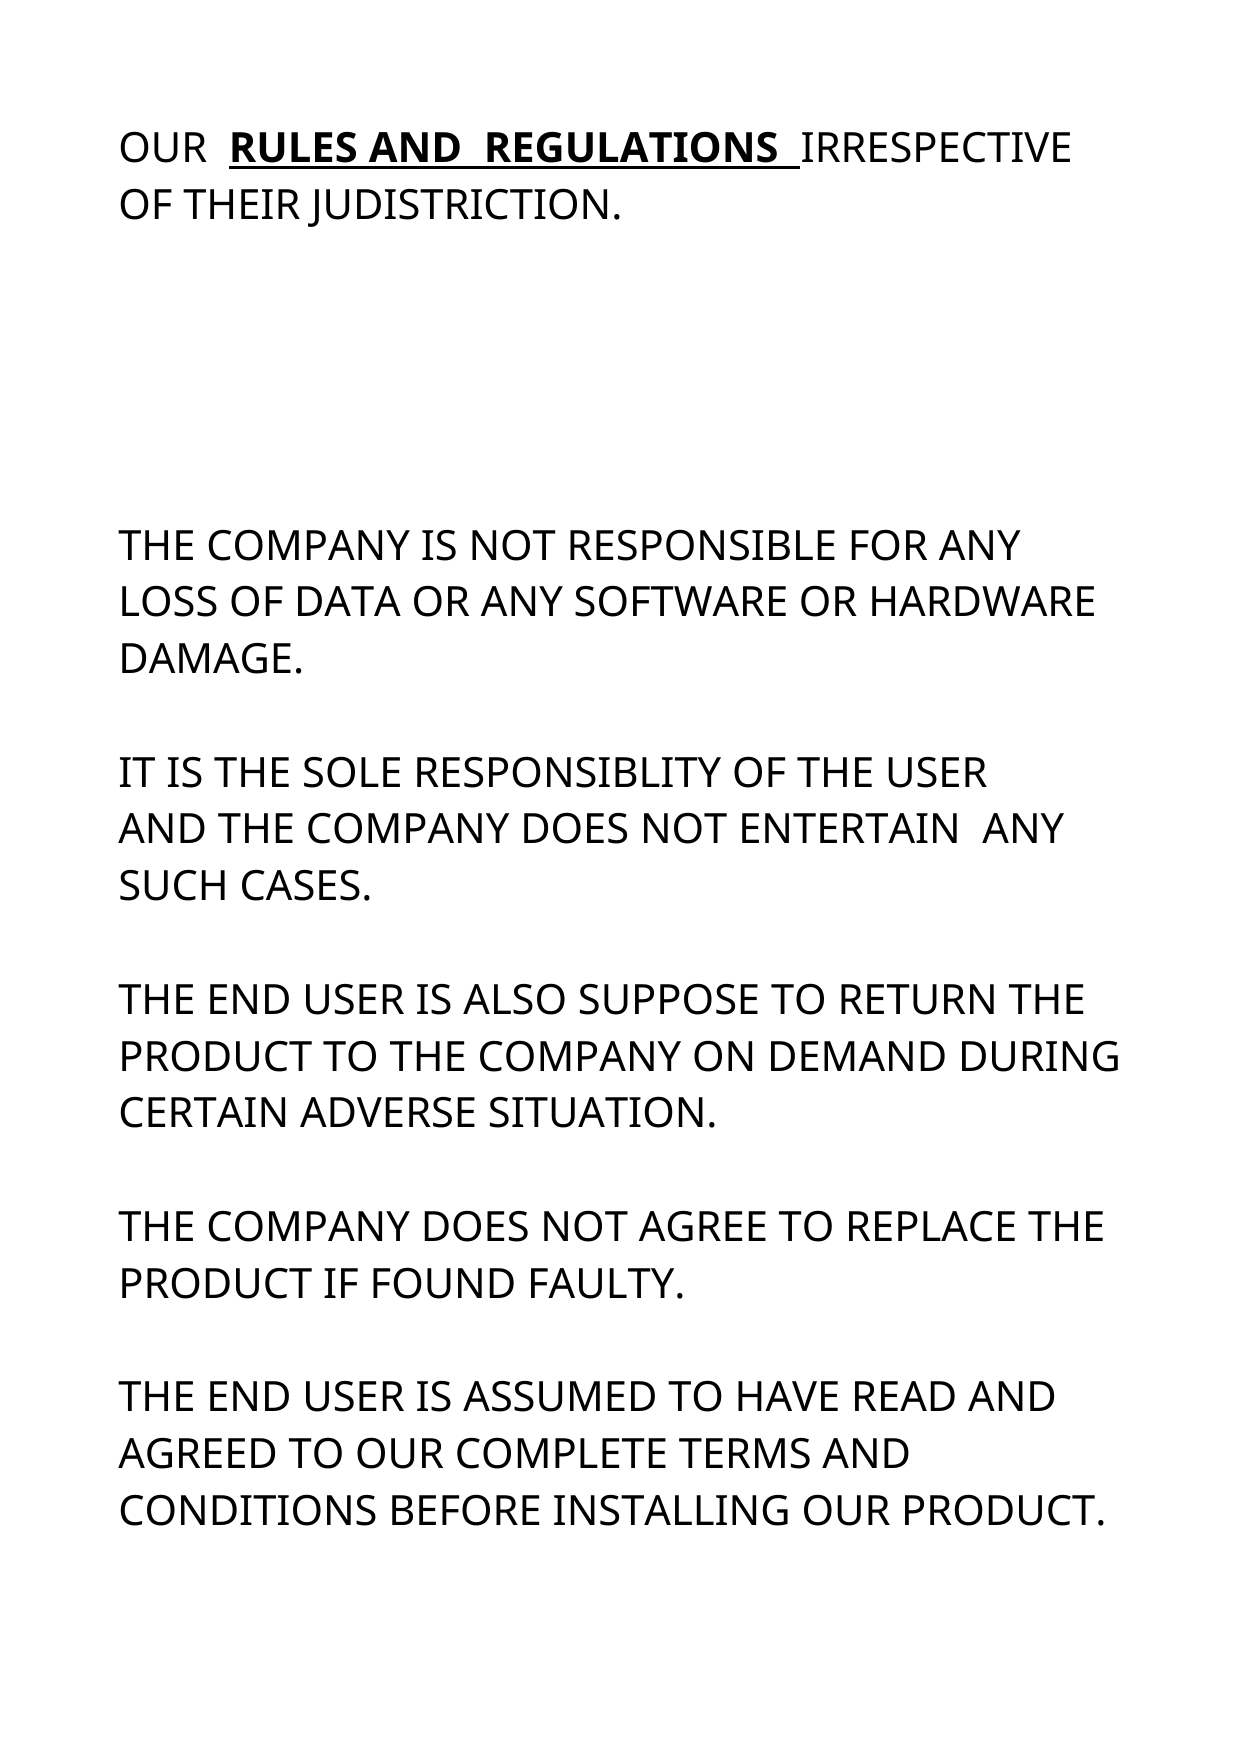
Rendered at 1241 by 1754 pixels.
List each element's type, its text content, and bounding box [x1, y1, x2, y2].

text THE COMPANY DOES NOT AGREE TO REPLACE THE PRODUCT IF FOUND FAULTY. [118, 1197, 1122, 1310]
text THE END USER IS ALSO SUPPOSE TO RETURN THE PRODUCT TO THE COMPANY ON DEMAND DURING CERTAIN ADVERSE SITUATION. [118, 970, 1122, 1140]
text THE END USER IS ASSUMED TO HAVE READ AND [118, 1367, 1122, 1424]
text THE COMPANY IS NOT RESPONSIBLE FOR ANY [118, 516, 1122, 572]
text OUR RULES AND REGULATIONS IRRESPECTIVE OF THEIR JUDISTRICTION. [118, 118, 1122, 232]
text AGREED TO OUR COMPLETE TERMS AND [118, 1424, 1122, 1481]
text AND THE COMPANY DOES NOT ENTERTAIN ANY [118, 799, 1122, 856]
text SUCH CASES. [118, 856, 1122, 913]
text LOSS OF DATA OR ANY SOFTWARE OR HARDWARE DAMAGE. [118, 572, 1122, 686]
text CONDITIONS BEFORE INSTALLING OUR PRODUCT. [118, 1481, 1122, 1537]
text IT IS THE SOLE RESPONSIBLITY OF THE USER [118, 743, 1122, 799]
